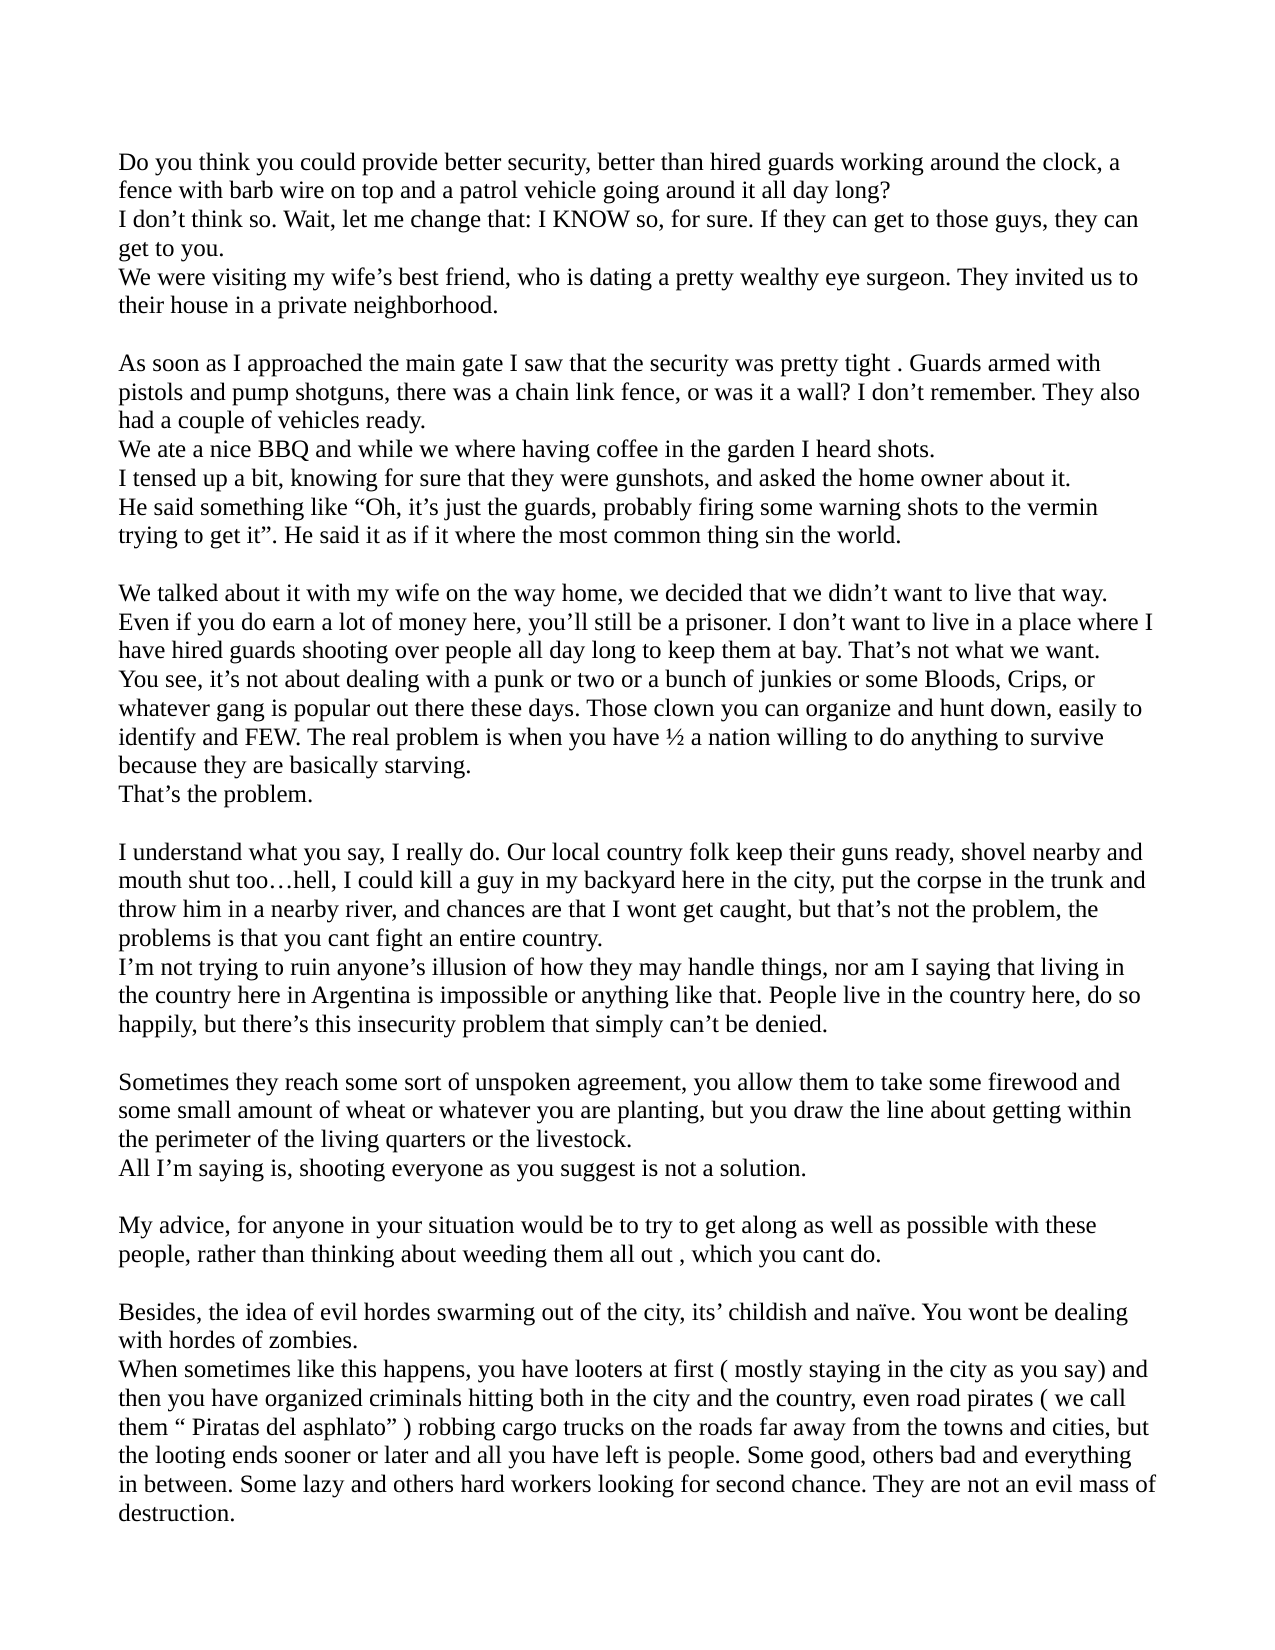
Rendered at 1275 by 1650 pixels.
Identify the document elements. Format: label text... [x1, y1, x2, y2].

text I don’t think so. Wait, let me change that: I KNOW so, for sure. If they can get to those guys, they can get to you. [118, 204, 1157, 262]
text I understand what you say, I really do. Our local country folk keep their guns ready, shovel nearby and mouth shut too…hell, I could kill a guy in my backyard here in the city, put the corpse in the trunk and throw him in a nearby river, and chances are that I wont get caught, but that’s not the problem, the problems is that you cant fight an entire country. [118, 837, 1157, 952]
text He said something like “Oh, it’s just the guards, probably firing some warning shots to the vermin trying to get it”. He said it as if it where the most common thing sin the world. [118, 492, 1157, 549]
text We were visiting my wife’s best friend, who is dating a pretty wealthy eye surgeon. They invited us to their house in a private neighborhood. [118, 262, 1157, 319]
text My advice, for anyone in your situation would be to try to get along as well as possible with these people, rather than thinking about weeding them all out , which you cant do. [118, 1211, 1157, 1268]
text Sometimes they reach some sort of unspoken agreement, you allow them to take some firewood and some small amount of wheat or whatever you are planting, but you draw the line about getting within the perimeter of the living quarters or the livestock. [118, 1067, 1157, 1153]
text Do you think you could provide better security, better than hired guards working around the clock, a fence with barb wire on top and a patrol vehicle going around it all day long? [118, 147, 1157, 204]
text We talked about it with my wife on the way home, we decided that we didn’t want to live that way. Even if you do earn a lot of money here, you’ll still be a prisoner. I don’t want to live in a place where I have hired guards shooting over people all day long to keep them at bay. That’s not what we want. [118, 578, 1157, 664]
text When sometimes like this happens, you have looters at first ( mostly staying in the city as you say) and then you have organized criminals hitting both in the city and the country, even road pirates ( we call them “ Piratas del asphlato” ) robbing cargo trucks on the roads far away from the towns and cities, but the looting ends sooner or later and all you have left is people. Some good, others bad and everything in between. Some lazy and others hard workers looking for second chance. They are not an evil mass of destruction. [118, 1354, 1157, 1527]
text You see, it’s not about dealing with a punk or two or a bunch of junkies or some Bloods, Crips, or whatever gang is popular out there these days. Those clown you can organize and hunt down, easily to identify and FEW. The real problem is when you have ½ a nation willing to do anything to survive because they are basically starving. [118, 664, 1157, 779]
text I tensed up a bit, knowing for sure that they were gunshots, and asked the home owner about it. [118, 463, 1157, 492]
text We ate a nice BBQ and while we where having coffee in the garden I heard shots. [118, 434, 1157, 463]
text That’s the problem. [118, 779, 1157, 808]
text All I’m saying is, shooting everyone as you suggest is not a solution. [118, 1153, 1157, 1182]
text I’m not trying to ruin anyone’s illusion of how they may handle things, nor am I saying that living in the country here in Argentina is impossible or anything like that. People live in the country here, do so happily, but there’s this insecurity problem that simply can’t be denied. [118, 952, 1157, 1038]
text As soon as I approached the main gate I saw that the security was pretty tight . Guards armed with pistols and pump shotguns, there was a chain link fence, or was it a wall? I don’t remember. They also had a couple of vehicles ready. [118, 348, 1157, 434]
text Besides, the idea of evil hordes swarming out of the city, its’ childish and naïve. You wont be dealing with hordes of zombies. [118, 1297, 1157, 1354]
